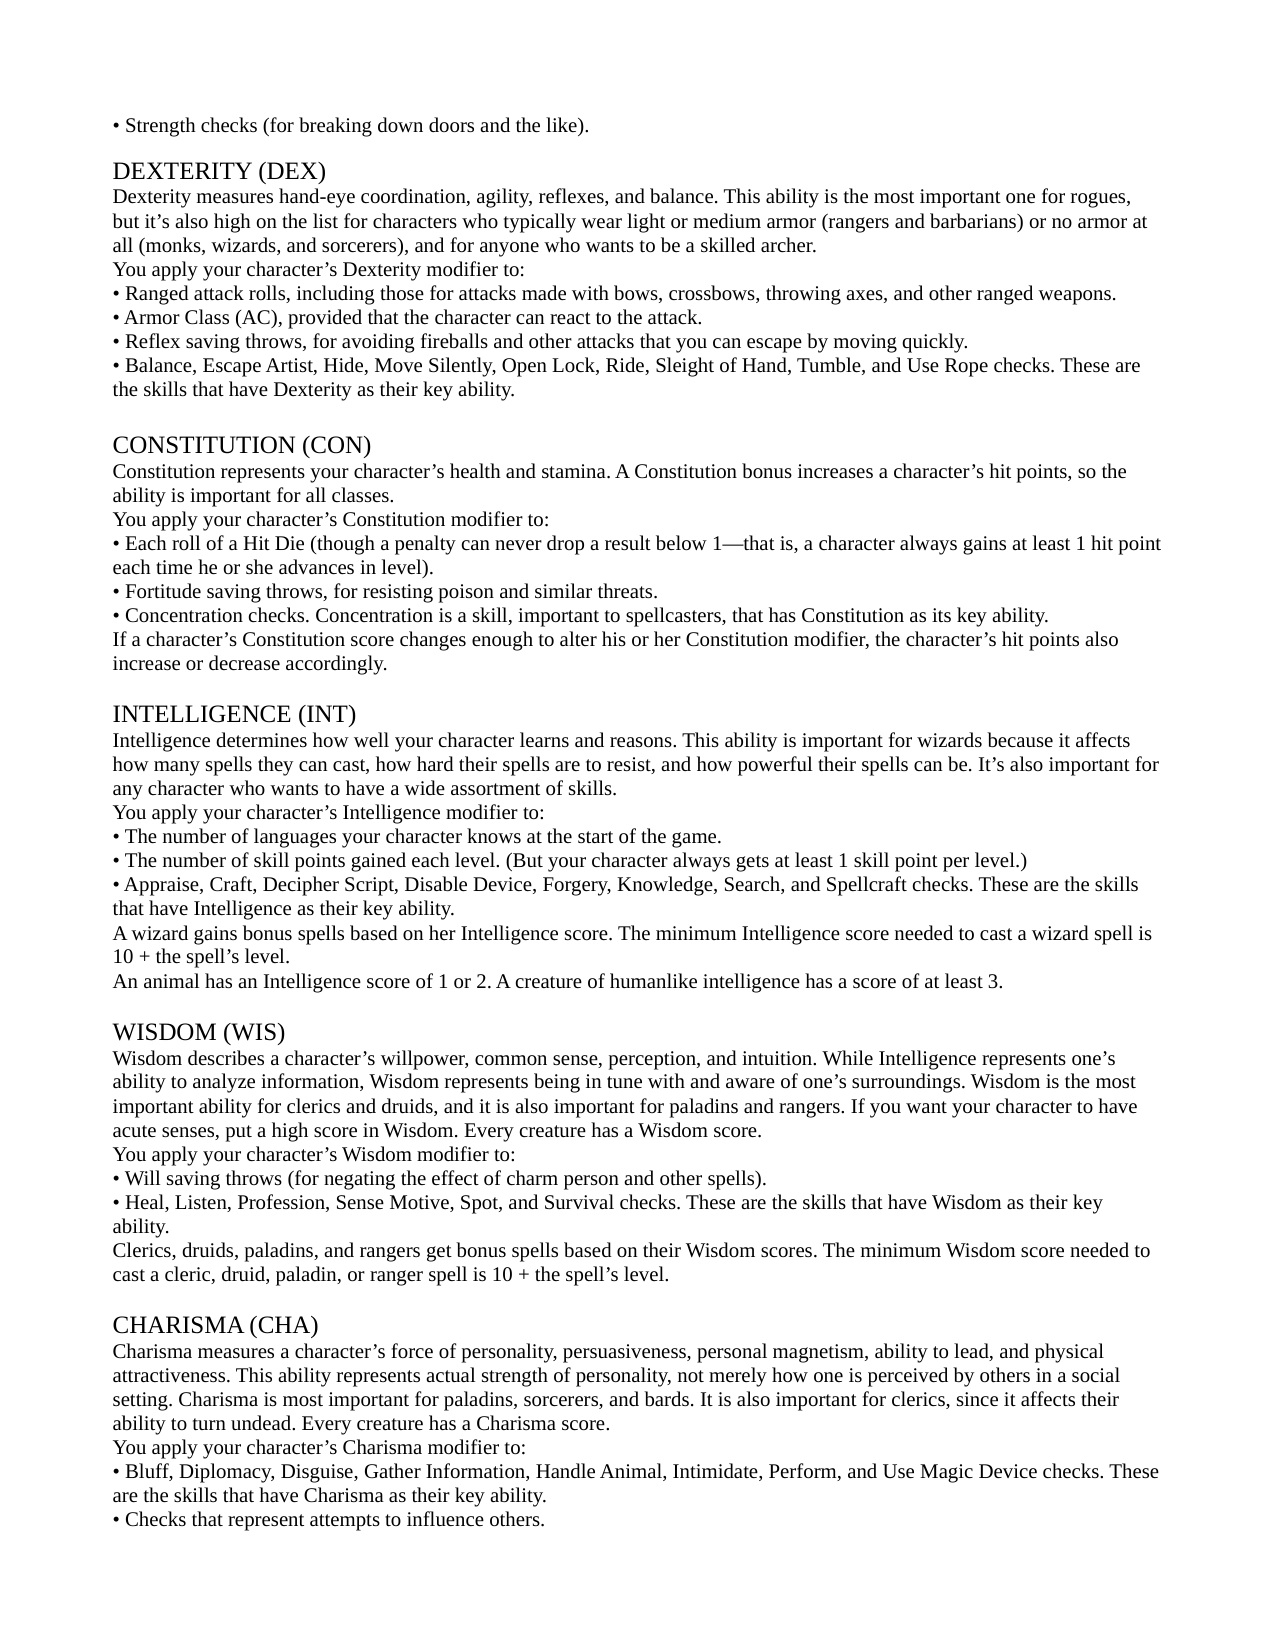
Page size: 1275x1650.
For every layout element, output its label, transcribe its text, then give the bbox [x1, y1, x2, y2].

text DEXTERITY (DEX) [112, 156, 1162, 184]
text You apply your character’s Intelligence modifier to: [112, 800, 1162, 824]
text Charisma measures a character’s force of personality, persuasiveness, personal magnetism, ability to lead, and physical attractiveness. This ability represents actual strength of personality, not merely how one is perceived by others in a social setting. Charisma is most important for paladins, sorcerers, and bards. It is also important for clerics, since it affects their ability to turn undead. Every creature has a Charisma score. [112, 1339, 1162, 1435]
text You apply your character’s Constitution modifier to: [112, 507, 1162, 531]
text An animal has an Intelligence score of 1 or 2. A creature of humanlike intelligence has a score of at least 3. [112, 968, 1162, 993]
text • Will saving throws (for negating the effect of charm person and other spells). [112, 1166, 1162, 1190]
text If a character’s Constitution score changes enough to alter his or her Constitution modifier, the character’s hit points also increase or decrease accordingly. [112, 627, 1162, 675]
text • Each roll of a Hit Die (though a penalty can never drop a result below 1—that is, a character always gains at least 1 hit point each time he or she advances in level). [112, 531, 1162, 579]
text • Ranged attack rolls, including those for attacks made with bows, crossbows, throwing axes, and other ranged weapons. [112, 281, 1162, 305]
text Dexterity measures hand-eye coordination, agility, reflexes, and balance. This ability is the most important one for rogues, but it’s also high on the list for characters who typically wear light or medium armor (rangers and barbarians) or no armor at all (monks, wizards, and sorcerers), and for anyone who wants to be a skilled archer. [112, 184, 1162, 257]
text • Appraise, Craft, Decipher Script, Disable Device, Forgery, Knowledge, Search, and Spellcraft checks. These are the skills that have Intelligence as their key ability. [112, 872, 1162, 920]
text • Balance, Escape Artist, Hide, Move Silently, Open Lock, Ride, Sleight of Hand, Tumble, and Use Rope checks. These are the skills that have Dexterity as their key ability. [112, 353, 1162, 401]
text • Checks that represent attempts to influence others. [112, 1507, 1162, 1531]
text • Armor Class (AC), provided that the character can react to the attack. [112, 305, 1162, 329]
text • Heal, Listen, Profession, Sense Motive, Spot, and Survival checks. These are the skills that have Wisdom as their key ability. [112, 1190, 1162, 1238]
text You apply your character’s Wisdom modifier to: [112, 1142, 1162, 1166]
text Wisdom describes a character’s willpower, common sense, perception, and intuition. While Intelligence represents one’s ability to analyze information, Wisdom represents being in tune with and aware of one’s surroundings. Wisdom is the most important ability for clerics and druids, and it is also important for paladins and rangers. If you want your character to have acute senses, put a high score in Wisdom. Every creature has a Wisdom score. [112, 1045, 1162, 1142]
text CONSTITUTION (CON) [112, 430, 1162, 458]
text • Fortitude saving throws, for resisting poison and similar threats. [112, 579, 1162, 603]
text You apply your character’s Charisma modifier to: [112, 1435, 1162, 1459]
text INTELLIGENCE (INT) [112, 699, 1162, 728]
text CHARISMA (CHA) [112, 1310, 1162, 1339]
text Clerics, druids, paladins, and rangers get bonus spells based on their Wisdom scores. The minimum Wisdom score needed to cast a cleric, druid, paladin, or ranger spell is 10 + the spell’s level. [112, 1238, 1162, 1286]
text • Bluff, Diplomacy, Disguise, Gather Information, Handle Animal, Intimidate, Perform, and Use Magic Device checks. These are the skills that have Charisma as their key ability. [112, 1459, 1162, 1507]
text You apply your character’s Dexterity modifier to: [112, 257, 1162, 281]
text WISDOM (WIS) [112, 1017, 1162, 1045]
text • Concentration checks. Concentration is a skill, important to spellcasters, that has Constitution as its key ability. [112, 603, 1162, 627]
text • The number of skill points gained each level. (But your character always gets at least 1 skill point per level.) [112, 848, 1162, 872]
text • Reflex saving throws, for avoiding fireballs and other attacks that you can escape by moving quickly. [112, 329, 1162, 353]
text • The number of languages your character knows at the start of the game. [112, 824, 1162, 848]
text Intelligence determines how well your character learns and reasons. This ability is important for wizards because it affects how many spells they can cast, how hard their spells are to resist, and how powerful their spells can be. It’s also important for any character who wants to have a wide assortment of skills. [112, 728, 1162, 800]
text • Strength checks (for breaking down doors and the like). [112, 112, 1162, 137]
text A wizard gains bonus spells based on her Intelligence score. The minimum Intelligence score needed to cast a wizard spell is 10 + the spell’s level. [112, 920, 1162, 968]
text Constitution represents your character’s health and stamina. A Constitution bonus increases a character’s hit points, so the ability is important for all classes. [112, 458, 1162, 507]
